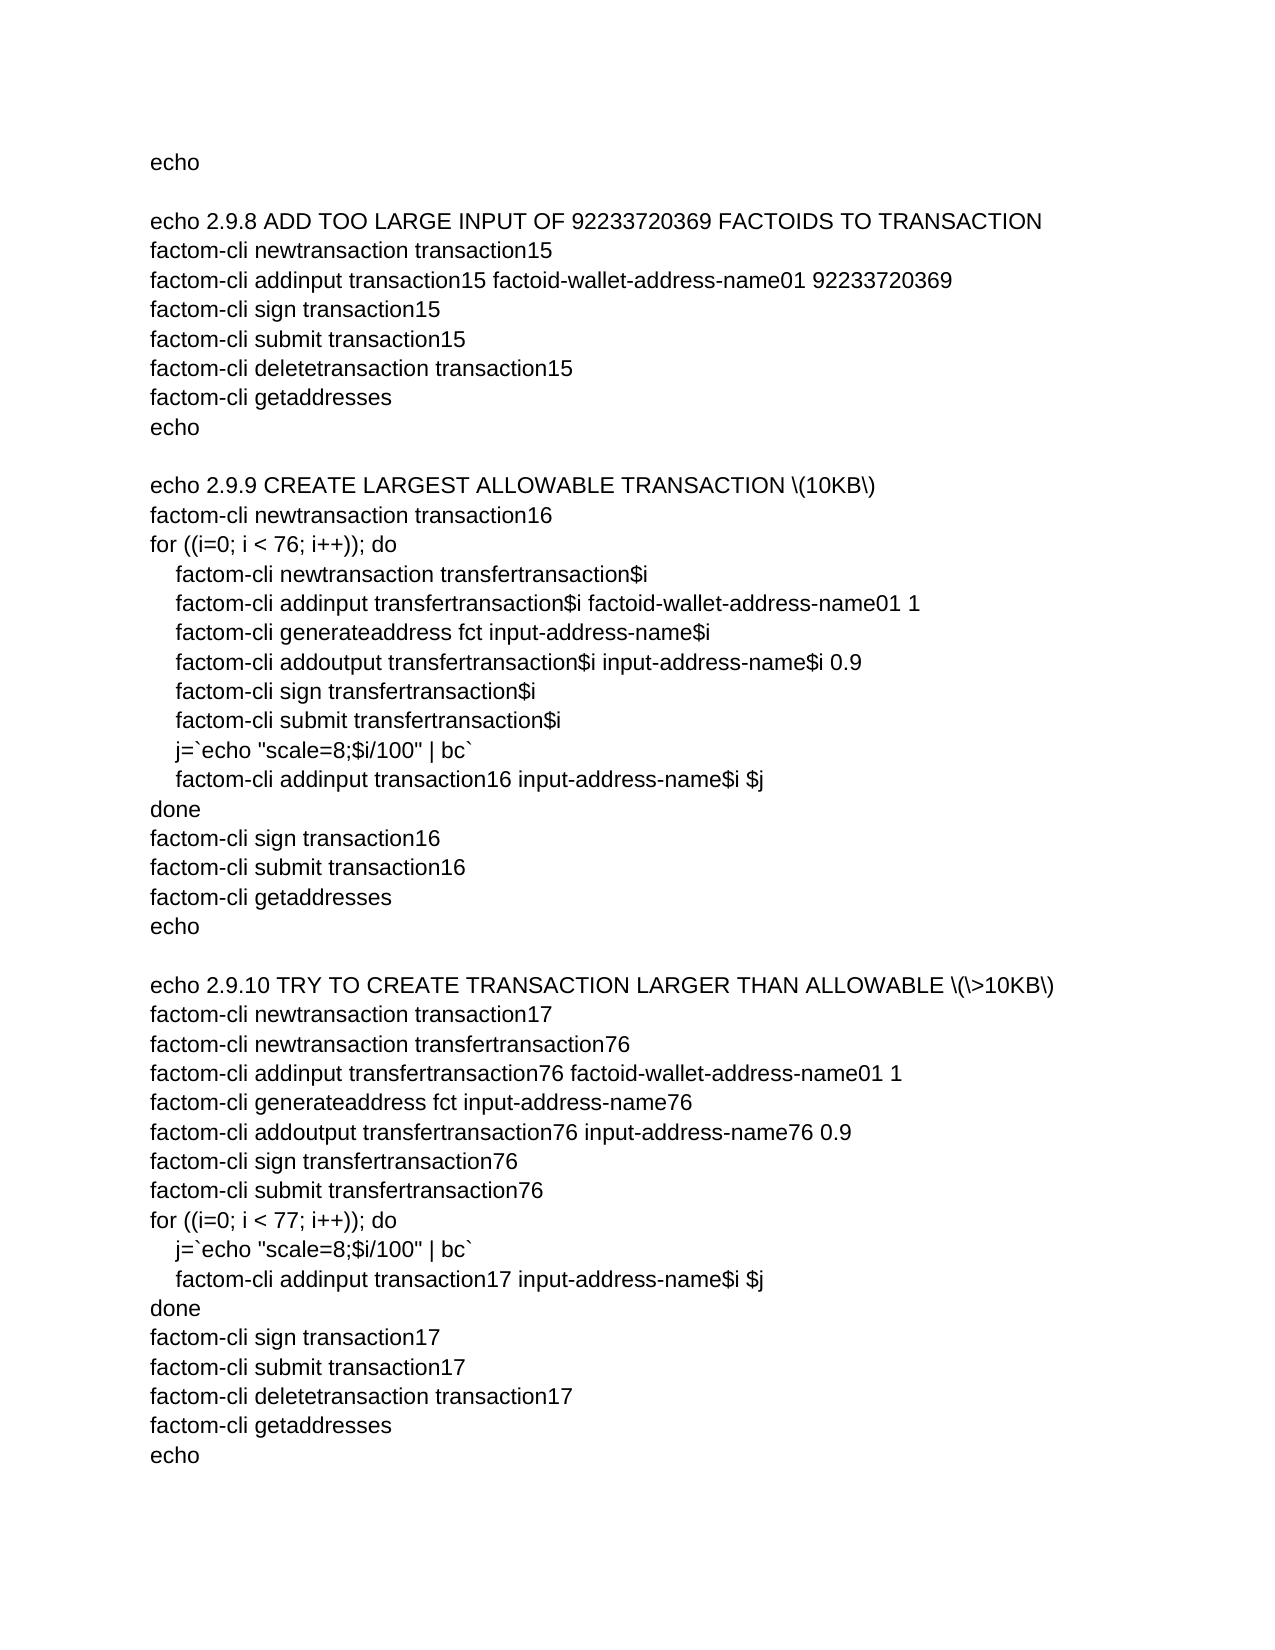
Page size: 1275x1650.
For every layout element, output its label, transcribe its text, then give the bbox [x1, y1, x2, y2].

text echo [150, 414, 1125, 440]
text done [150, 796, 1125, 822]
text factom-cli submit transaction17 [150, 1354, 1125, 1380]
text factom-cli addinput transfertransaction$i factoid-wallet-address-name01 1 [150, 591, 1125, 616]
text factom-cli deletetransaction transaction15 [150, 356, 1125, 381]
text factom-cli sign transaction15 [150, 297, 1125, 322]
text factom-cli addoutput transfertransaction76 input-address-name76 0.9 [150, 1119, 1125, 1145]
text factom-cli getaddresses [150, 1413, 1125, 1439]
text factom-cli deletetransaction transaction17 [150, 1384, 1125, 1409]
text echo [150, 914, 1125, 939]
text factom-cli newtransaction transfertransaction$i [150, 561, 1125, 587]
text factom-cli newtransaction transaction15 [150, 238, 1125, 264]
text factom-cli generateaddress fct input-address-name76 [150, 1090, 1125, 1116]
text j=`echo "scale=8;$i/100" | bc` [150, 1237, 1125, 1262]
text factom-cli getaddresses [150, 385, 1125, 411]
text j=`echo "scale=8;$i/100" | bc` [150, 737, 1125, 763]
text factom-cli generateaddress fct input-address-name$i [150, 620, 1125, 646]
text factom-cli submit transaction16 [150, 855, 1125, 881]
text echo 2.9.10 TRY TO CREATE TRANSACTION LARGER THAN ALLOWABLE \(\>10KB\) [150, 972, 1125, 998]
text factom-cli sign transfertransaction76 [150, 1149, 1125, 1174]
text factom-cli addinput transaction17 input-address-name$i $j [150, 1266, 1125, 1292]
text factom-cli submit transaction15 [150, 326, 1125, 352]
text done [150, 1296, 1125, 1321]
text factom-cli submit transfertransaction76 [150, 1178, 1125, 1204]
text echo [150, 1442, 1125, 1468]
text factom-cli sign transaction16 [150, 826, 1125, 851]
text echo 2.9.8 ADD TOO LARGE INPUT OF 92233720369 FACTOIDS TO TRANSACTION [150, 209, 1125, 234]
text echo 2.9.9 CREATE LARGEST ALLOWABLE TRANSACTION \(10KB\) [150, 473, 1125, 499]
text factom-cli newtransaction transfertransaction76 [150, 1031, 1125, 1057]
text factom-cli addinput transaction15 factoid-wallet-address-name01 92233720369 [150, 267, 1125, 293]
text factom-cli sign transfertransaction$i [150, 679, 1125, 704]
text factom-cli sign transaction17 [150, 1325, 1125, 1351]
text factom-cli getaddresses [150, 884, 1125, 910]
text factom-cli newtransaction transaction17 [150, 1002, 1125, 1027]
text for ((i=0; i < 76; i++)); do [150, 532, 1125, 557]
text factom-cli addinput transaction16 input-address-name$i $j [150, 767, 1125, 792]
text factom-cli newtransaction transaction16 [150, 502, 1125, 528]
text factom-cli addinput transfertransaction76 factoid-wallet-address-name01 1 [150, 1061, 1125, 1086]
text factom-cli addoutput transfertransaction$i input-address-name$i 0.9 [150, 649, 1125, 675]
text factom-cli submit transfertransaction$i [150, 708, 1125, 734]
text echo [150, 150, 1125, 176]
text for ((i=0; i < 77; i++)); do [150, 1207, 1125, 1233]
